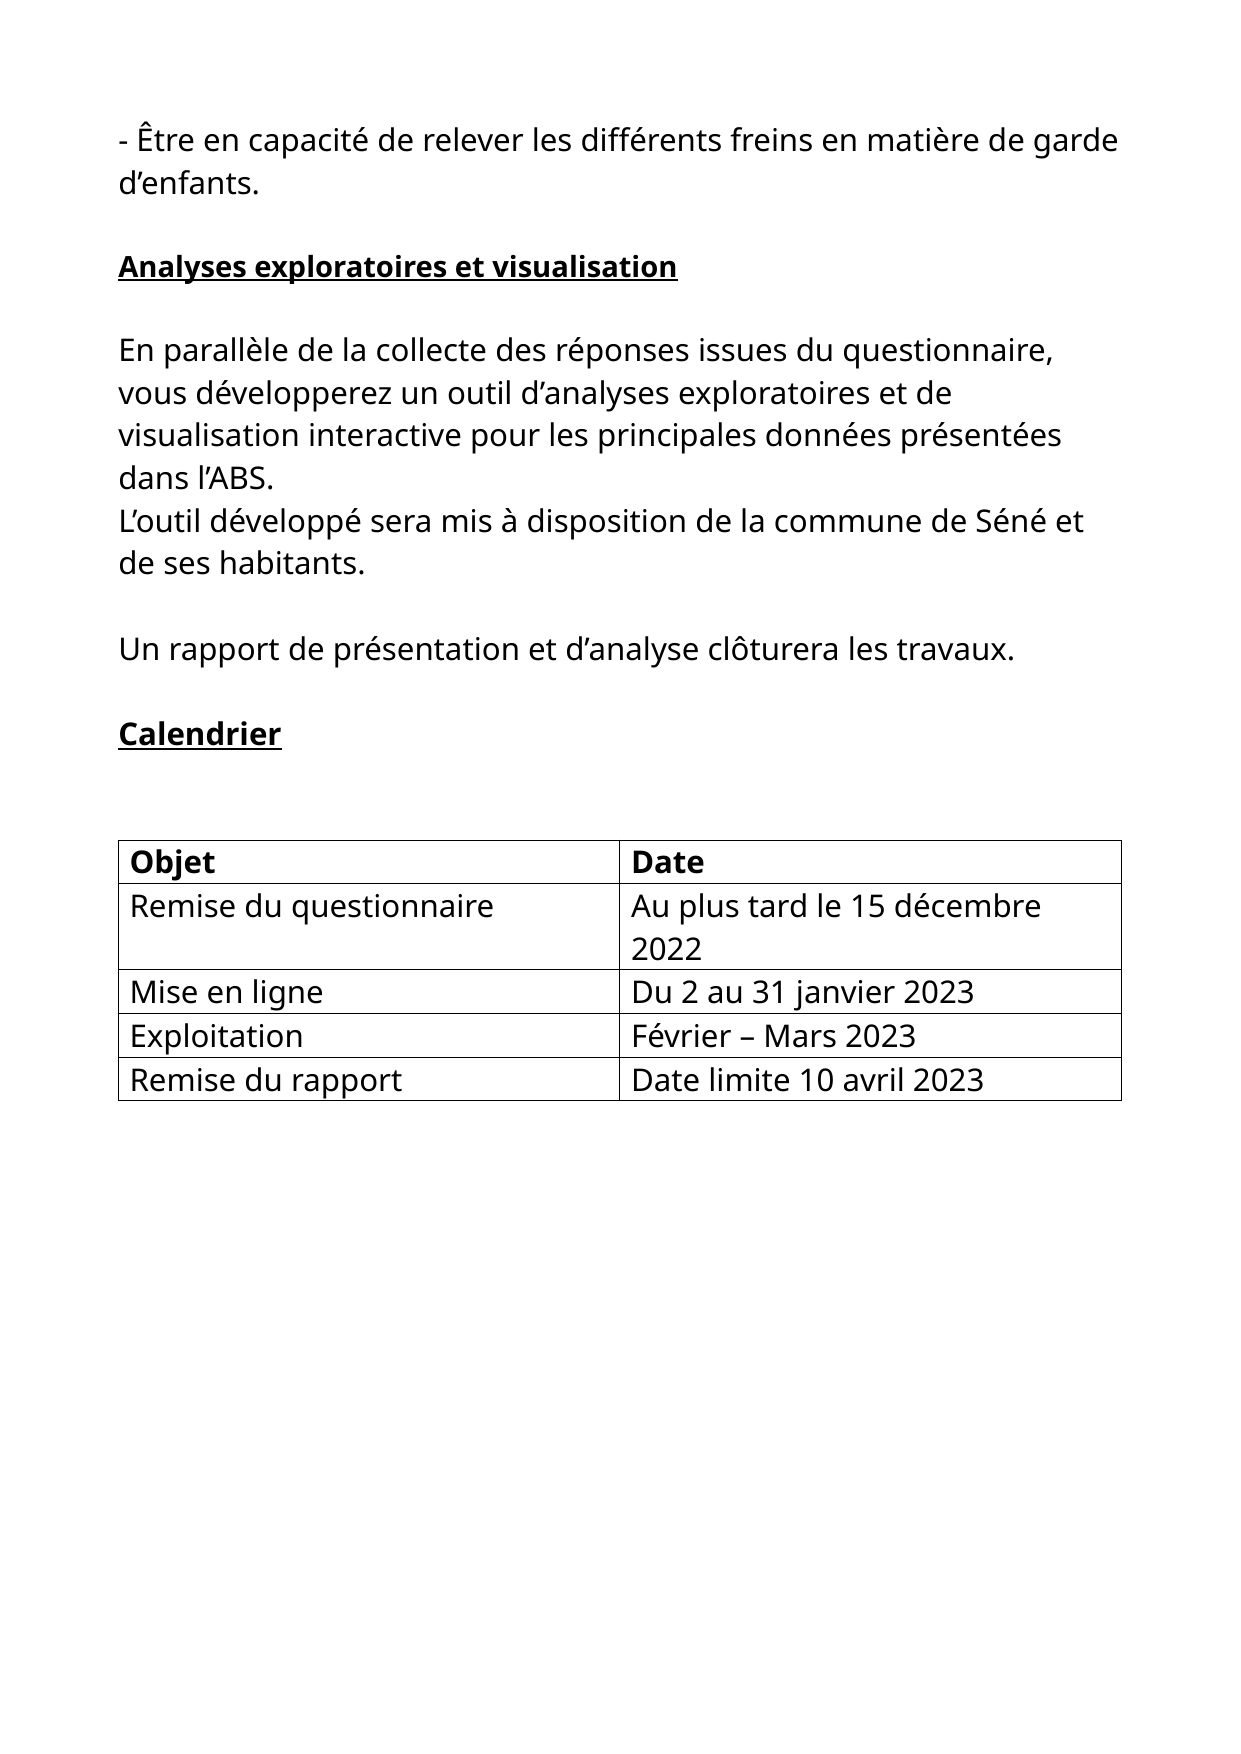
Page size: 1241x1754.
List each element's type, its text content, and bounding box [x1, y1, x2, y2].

text Un rapport de présentation et d’analyse clôturera les travaux. [118, 626, 1122, 669]
text Calendrier [118, 712, 1122, 754]
table_cell Février – Mars 2023 [620, 1014, 1121, 1057]
table_cell Date limite 10 avril 2023 [620, 1058, 1121, 1100]
text En parallèle de la collecte des réponses issues du questionnaire, vous développerez un outil d’analyses exploratoires et de visualisation interactive pour les principales données présentées dans l’ABS. [118, 328, 1122, 499]
table_cell Au plus tard le 15 décembre 2022 [620, 884, 1121, 969]
table_cell Du 2 au 31 janvier 2023 [620, 970, 1121, 1013]
text Analyses exploratoires et visualisation [118, 246, 1122, 286]
table_cell Mise en ligne [119, 970, 619, 1013]
text L’outil développé sera mis à disposition de la commune de Séné et de ses habitants. [118, 499, 1122, 584]
table_header Objet [119, 841, 619, 883]
table_cell Exploitation [119, 1014, 619, 1057]
table_cell Remise du rapport [119, 1058, 619, 1100]
text - Être en capacité de relever les différents freins en matière de garde d’enfants. [118, 118, 1122, 203]
table_cell Remise du questionnaire [119, 884, 619, 969]
table_header Date [620, 841, 1121, 883]
